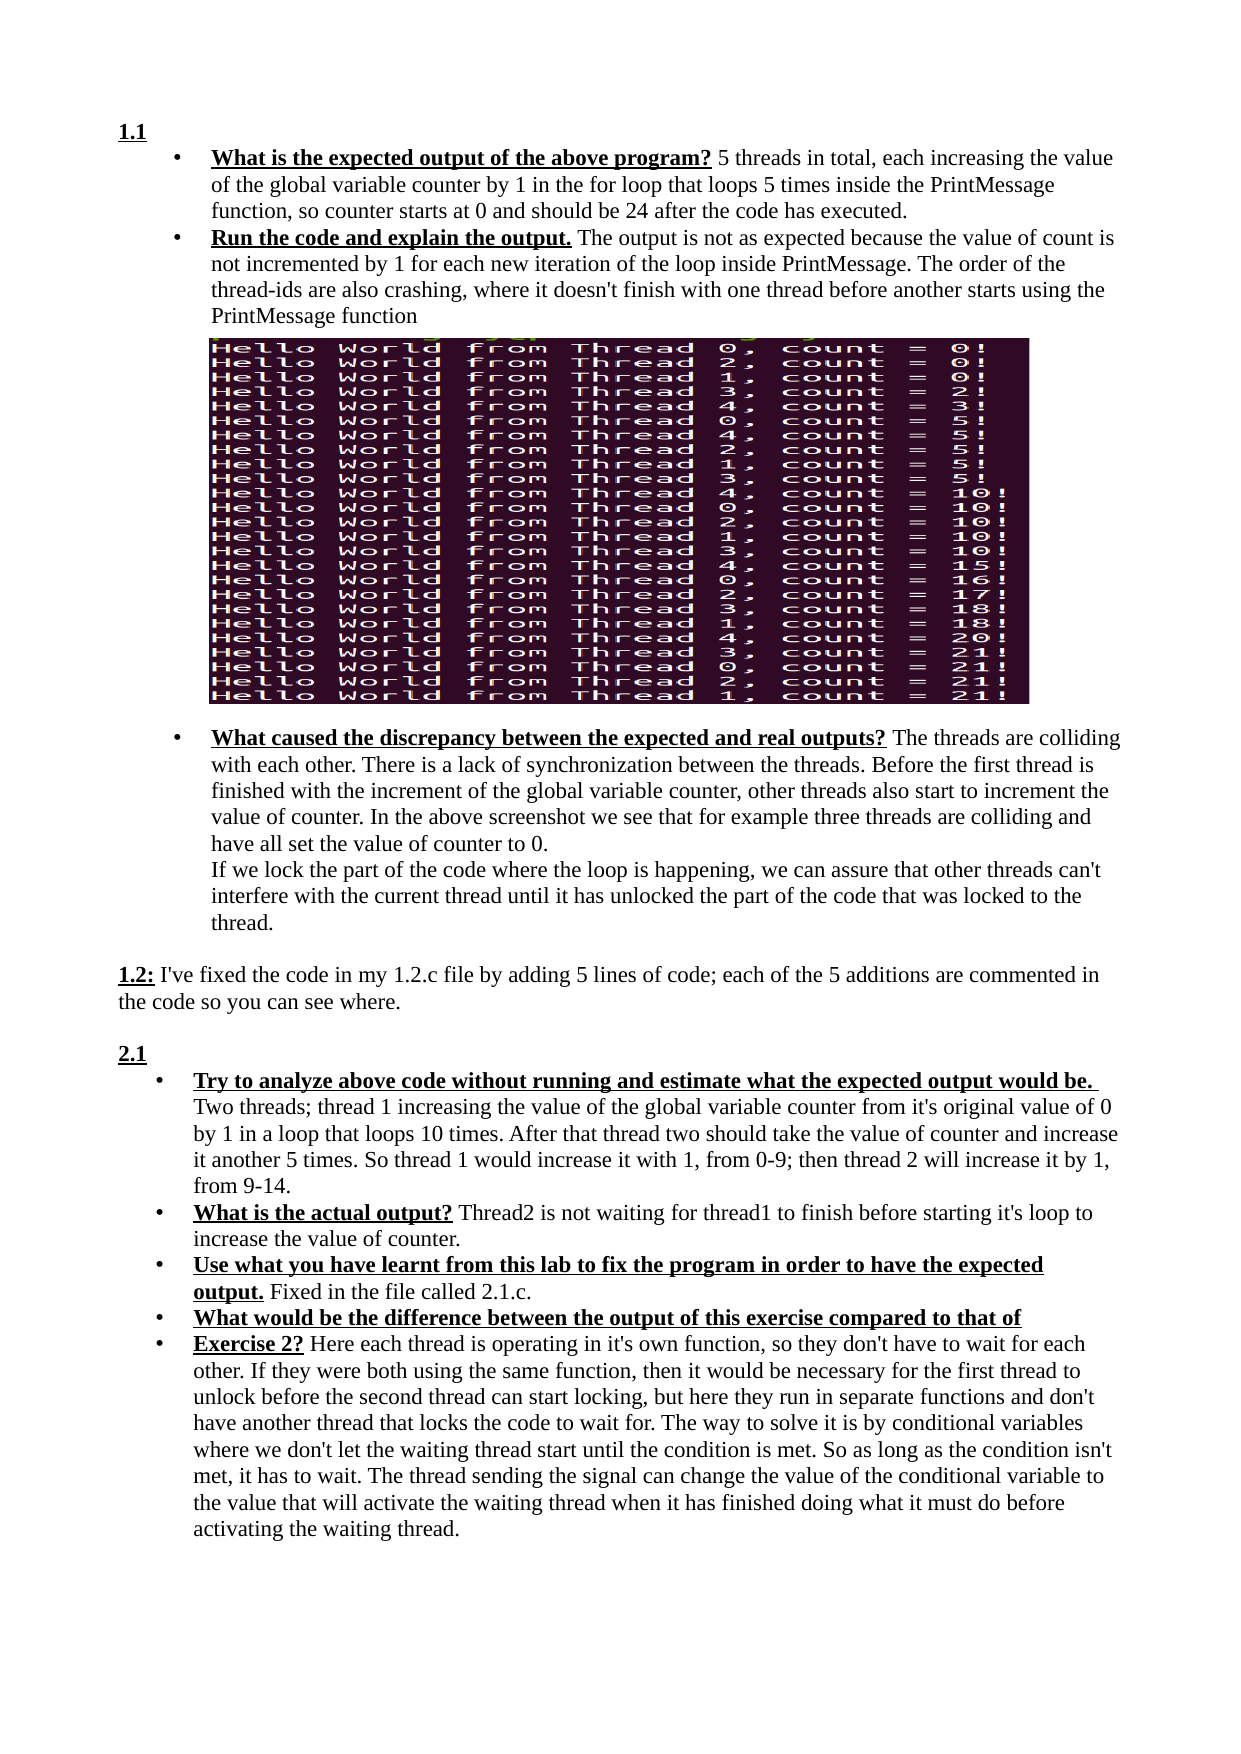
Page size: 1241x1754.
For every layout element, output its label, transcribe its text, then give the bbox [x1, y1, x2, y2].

list What caused the discrepancy between the expected and real outputs? The threads are colliding with each other. There is a lack of synchronization between the threads. Before the first thread is finished with the increment of the global variable counter, other threads also start to increment the value of counter. In the above screenshot we see that for example three threads are colliding and have all set the value of counter to 0. If we lock the part of the code where the loop is happening, we can assure that other threads can't interfere with the current thread until it has unlocked the part of the code that was locked to the thread. [173, 724, 1122, 935]
list output. Fixed in the file called 2.1.c. [156, 1278, 1122, 1304]
list Try to analyze above code without running and estimate what the expected output would be. Two threads; thread 1 increasing the value of the global variable counter from it's original value of 0 by 1 in a loop that loops 10 times. After that thread two should take the value of counter and increase it another 5 times. So thread 1 would increase it with 1, from 0-9; then thread 2 will increase it by 1, from 9-14. [156, 1067, 1122, 1199]
list What would be the difference between the output of this exercise compared to that of [156, 1304, 1122, 1330]
text 1.2: I've fixed the code in my 1.2.c file by adding 5 lines of code; each of the 5 additions are commented in the code so you can see where. [118, 961, 1122, 1014]
list What is the actual output? Thread2 is not waiting for thread1 to finish before starting it's loop to increase the value of counter. [156, 1199, 1122, 1251]
text 1.1 [118, 118, 1122, 144]
text 2.1 [118, 1041, 1122, 1067]
picture [209, 338, 1030, 704]
list Exercise 2? Here each thread is operating in it's own function, so they don't have to wait for each other. If they were both using the same function, then it would be necessary for the first thread to unlock before the second thread can start locking, but here they run in separate functions and don't have another thread that locks the code to wait for. The way to solve it is by conditional variables where we don't let the waiting thread start until the condition is met. So as long as the condition isn't met, it has to wait. The thread sending the signal can change the value of the conditional variable to the value that will activate the waiting thread when it has finished doing what it must do before activating the waiting thread. [156, 1330, 1122, 1541]
list Use what you have learnt from this lab to fix the program in order to have the expected [156, 1251, 1122, 1278]
list Run the code and explain the output. The output is not as expected because the value of count is not incremented by 1 for each new iteration of the loop inside PrintMessage. The order of the thread-ids are also crashing, where it doesn't finish with one thread before another starts using the PrintMessage function [173, 223, 1122, 329]
list What is the expected output of the above program? 5 threads in total, each increasing the value of the global variable counter by 1 in the for loop that loops 5 times inside the PrintMessage function, so counter starts at 0 and should be 24 after the code has executed. [173, 144, 1122, 223]
